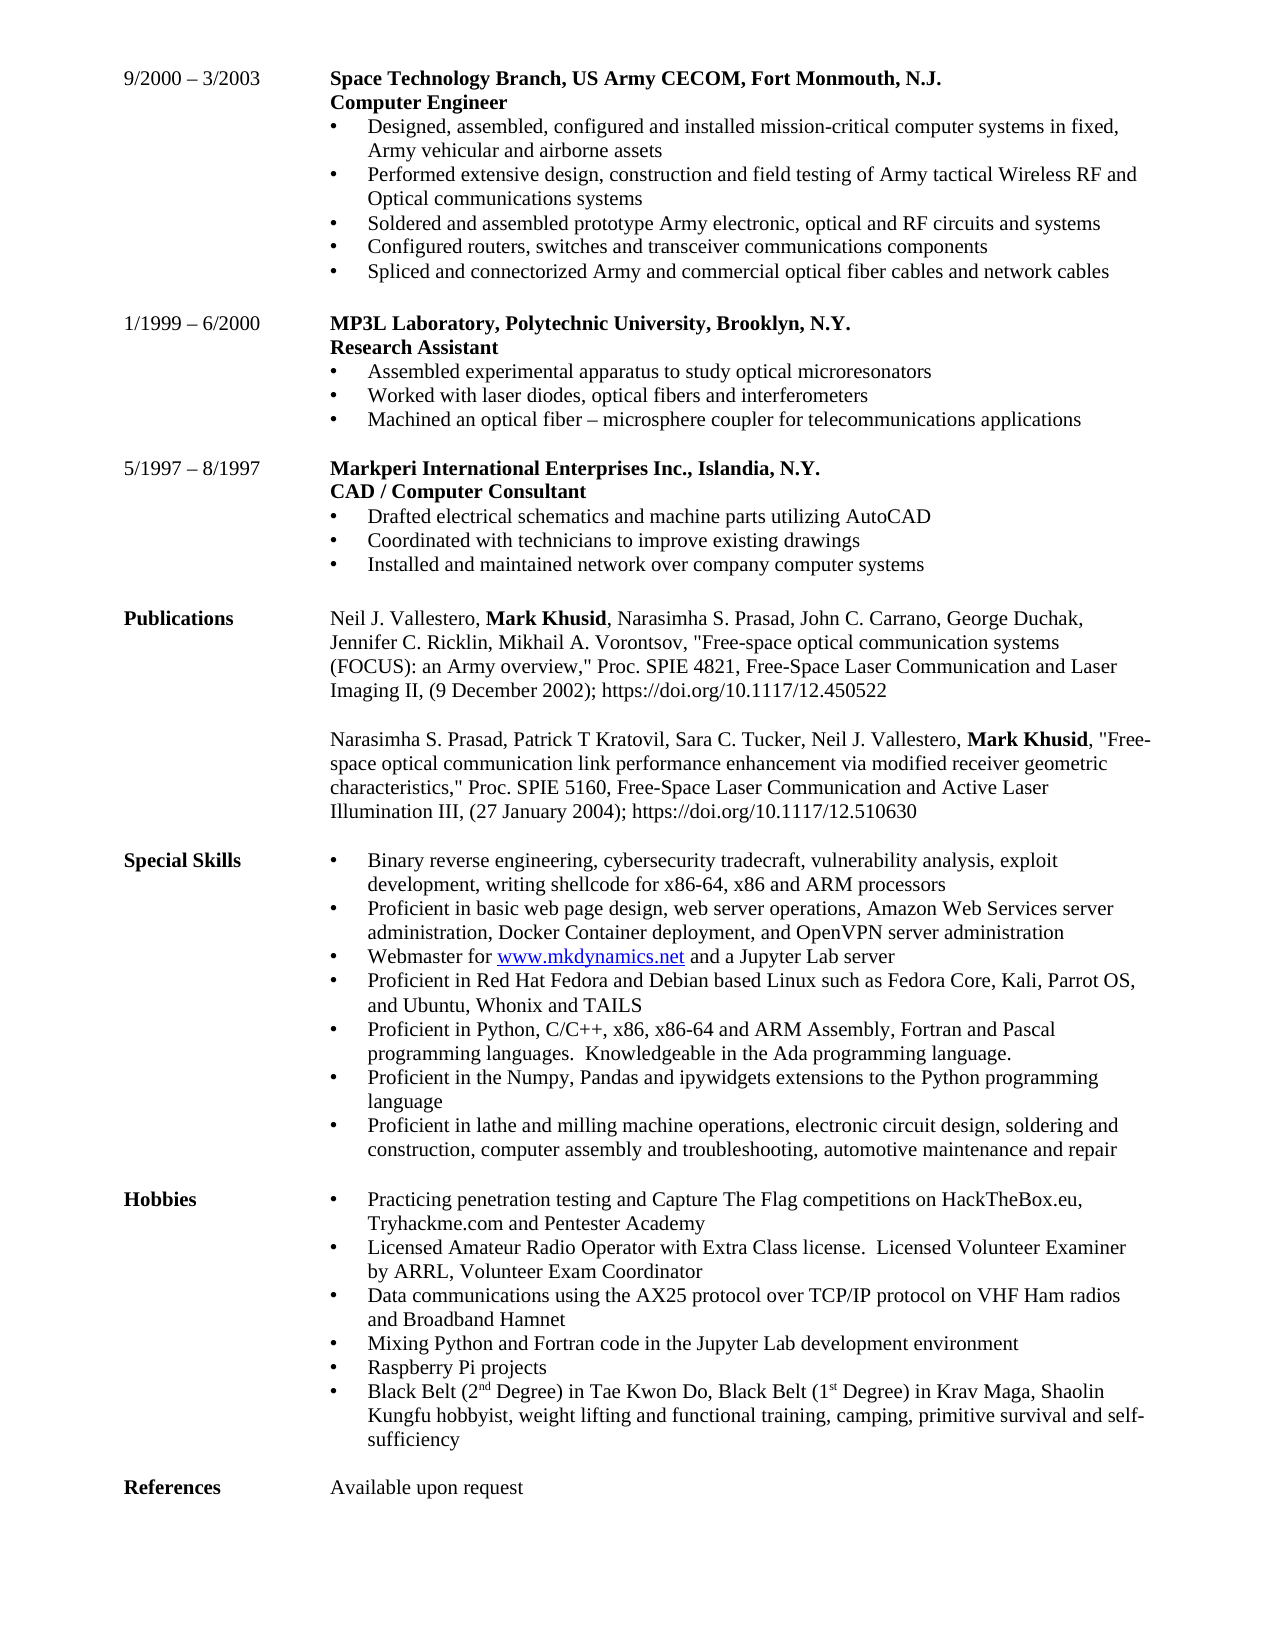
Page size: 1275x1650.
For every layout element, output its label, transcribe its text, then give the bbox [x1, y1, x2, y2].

table_cell Space Technology Branch, US Army CECOM, Fort Monmouth, N.J. Computer Engineer Designed, assembled, configured and installed mission-critical computer systems in fixed, Army vehicular and airborne assets Performed extensive design, construction and field testing of Army tactical Wireless RF and Optical communications systems Soldered and assembled prototype Army electronic, optical and RF circuits and systems Configured routers, switches and transceiver communications components Spliced and connectorized Army and commercial optical fiber cables and network cables [319, 66, 1163, 283]
table_cell Binary reverse engineering, cybersecurity tradecraft, vulnerability analysis, exploit development, writing shellcode for x86-64, x86 and ARM processors Proficient in basic web page design, web server operations, Amazon Web Services server administration, Docker Container deployment, and OpenVPN server administration Webmaster for www.mkdynamics.net and a Jupyter Lab server Proficient in Red Hat Fedora and Debian based Linux such as Fedora Core, Kali, Parrot OS, and Ubuntu, Whonix and TAILS Proficient in Python, C/C++, x86, x86-64 and ARM Assembly, Fortran and Pascal programming languages. Knowledgeable in the Ada programming language. Proficient in the Numpy, Pandas and ipywidgets extensions to the Python programming language Proficient in lathe and milling machine operations, electronic circuit design, soldering and construction, computer assembly and troubleshooting, automotive maintenance and repair [319, 848, 1163, 1161]
table_cell [113, 582, 319, 606]
table_cell [319, 823, 1163, 848]
table_cell 9/2000 – 3/2003 [113, 66, 319, 283]
table_cell 1/1999 – 6/2000 [113, 311, 319, 431]
table_cell [113, 283, 319, 311]
table_cell [113, 1451, 319, 1475]
table_cell [113, 823, 319, 848]
table_cell MP3L Laboratory, Polytechnic University, Brooklyn, N.Y. Research Assistant Assembled experimental apparatus to study optical microresonators Worked with laser diodes, optical fibers and interferometers Machined an optical fiber – microsphere coupler for telecommunications applications [319, 311, 1163, 431]
table_cell Markperi International Enterprises Inc., Islandia, N.Y. CAD / Computer Consultant Drafted electrical schematics and machine parts utilizing AutoCAD Coordinated with technicians to improve existing drawings Installed and maintained network over company computer systems [319, 455, 1163, 582]
table_cell 5/1997 – 8/1997 [113, 455, 319, 582]
table_cell [319, 1451, 1163, 1475]
table_cell Special Skills [113, 848, 319, 1161]
table_cell Neil J. Vallestero, Mark Khusid, Narasimha S. Prasad, John C. Carrano, George Duchak, Jennifer C. Ricklin, Mikhail A. Vorontsov, "Free-space optical communication systems (FOCUS): an Army overview," Proc. SPIE 4821, Free-Space Laser Communication and Laser Imaging II, (9 December 2002); https://doi.org/10.1117/12.450522 Narasimha S. Prasad, Patrick T Kratovil, Sara C. Tucker, Neil J. Vallestero, Mark Khusid, "Free-space optical communication link performance enhancement via modified receiver geometric characteristics," Proc. SPIE 5160, Free-Space Laser Communication and Active Laser Illumination III, (27 January 2004); https://doi.org/10.1117/12.510630 [319, 606, 1163, 823]
table_cell [319, 283, 1163, 311]
table_cell [113, 431, 319, 455]
table_cell Publications [113, 606, 319, 823]
table_cell References [113, 1475, 319, 1499]
table_cell Hobbies [113, 1186, 319, 1451]
table_cell Available upon request [319, 1475, 1163, 1499]
table_cell [113, 1161, 319, 1186]
table_cell [319, 1161, 1163, 1186]
table_cell [319, 431, 1163, 455]
table_cell [319, 582, 1163, 606]
table_cell Practicing penetration testing and Capture The Flag competitions on HackTheBox.eu, Tryhackme.com and Pentester Academy Licensed Amateur Radio Operator with Extra Class license. Licensed Volunteer Examiner by ARRL, Volunteer Exam Coordinator Data communications using the AX25 protocol over TCP/IP protocol on VHF Ham radios and Broadband Hamnet Mixing Python and Fortran code in the Jupyter Lab development environment Raspberry Pi projects Black Belt (2nd Degree) in Tae Kwon Do, Black Belt (1st Degree) in Krav Maga, Shaolin Kungfu hobbyist, weight lifting and functional training, camping, primitive survival and self-sufficiency [319, 1186, 1163, 1451]
